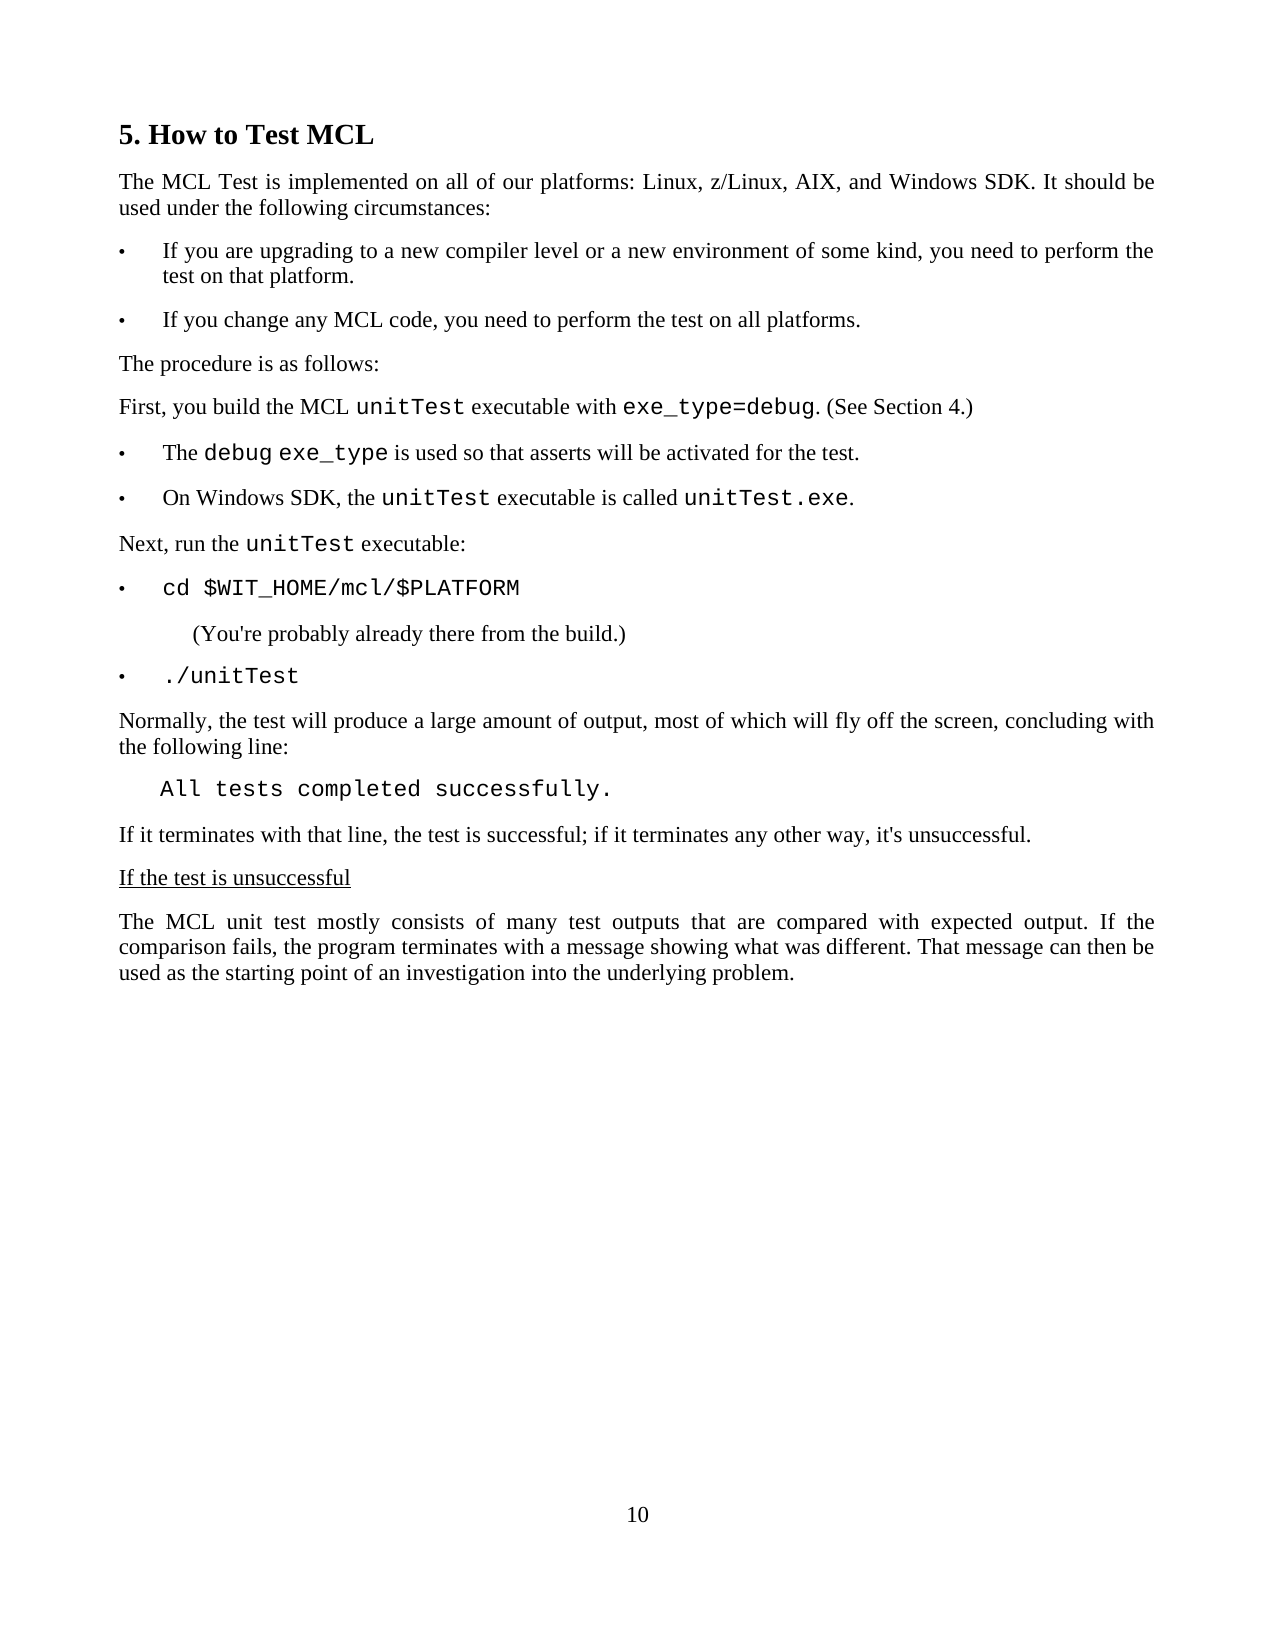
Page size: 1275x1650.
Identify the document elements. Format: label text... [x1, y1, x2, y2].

list On Windows SDK, the unitTest executable is called unitTest.exe. [118, 485, 1156, 513]
list cd $WIT_HOME/mcl/$PLATFORM [118, 576, 1156, 602]
text The MCL unit test mostly consists of many test outputs that are compared with expected output. If the comparison fails, the program terminates with a message showing what was different. That message can then be used as the starting point of an investigation into the underlying problem. [118, 909, 1156, 985]
subtitle How to Test MCL [118, 118, 1156, 151]
list ./unitTest [118, 664, 1156, 690]
text The MCL Test is implemented on all of our platforms: Linux, z/Linux, AIX, and Windows SDK. It should be used under the following circumstances: [118, 169, 1156, 220]
list The debug exe_type is used so that asserts will be activated for the test. [118, 439, 1156, 467]
text First, you build the MCL unitTest executable with exe_type=debug. (See Section 4.) [118, 394, 1156, 422]
text All tests completed successfully. [118, 777, 1156, 803]
text Normally, the test will produce a large amount of output, most of which will fly off the screen, concluding with the following line: [118, 708, 1156, 759]
text (You're probably already there from the build.) [192, 620, 1156, 646]
text If it terminates with that line, the test is successful; if it terminates any other way, it's unsuccessful. [118, 822, 1156, 847]
text If the test is unsuccessful [118, 865, 1156, 891]
list If you change any MCL code, you need to perform the test on all platforms. [118, 307, 1156, 332]
text Next, run the unitTest executable: [118, 531, 1156, 558]
list If you are upgrading to a new compiler level or a new environment of some kind, you need to perform the test on that platform. [118, 238, 1156, 289]
text The procedure is as follows: [118, 351, 1156, 376]
